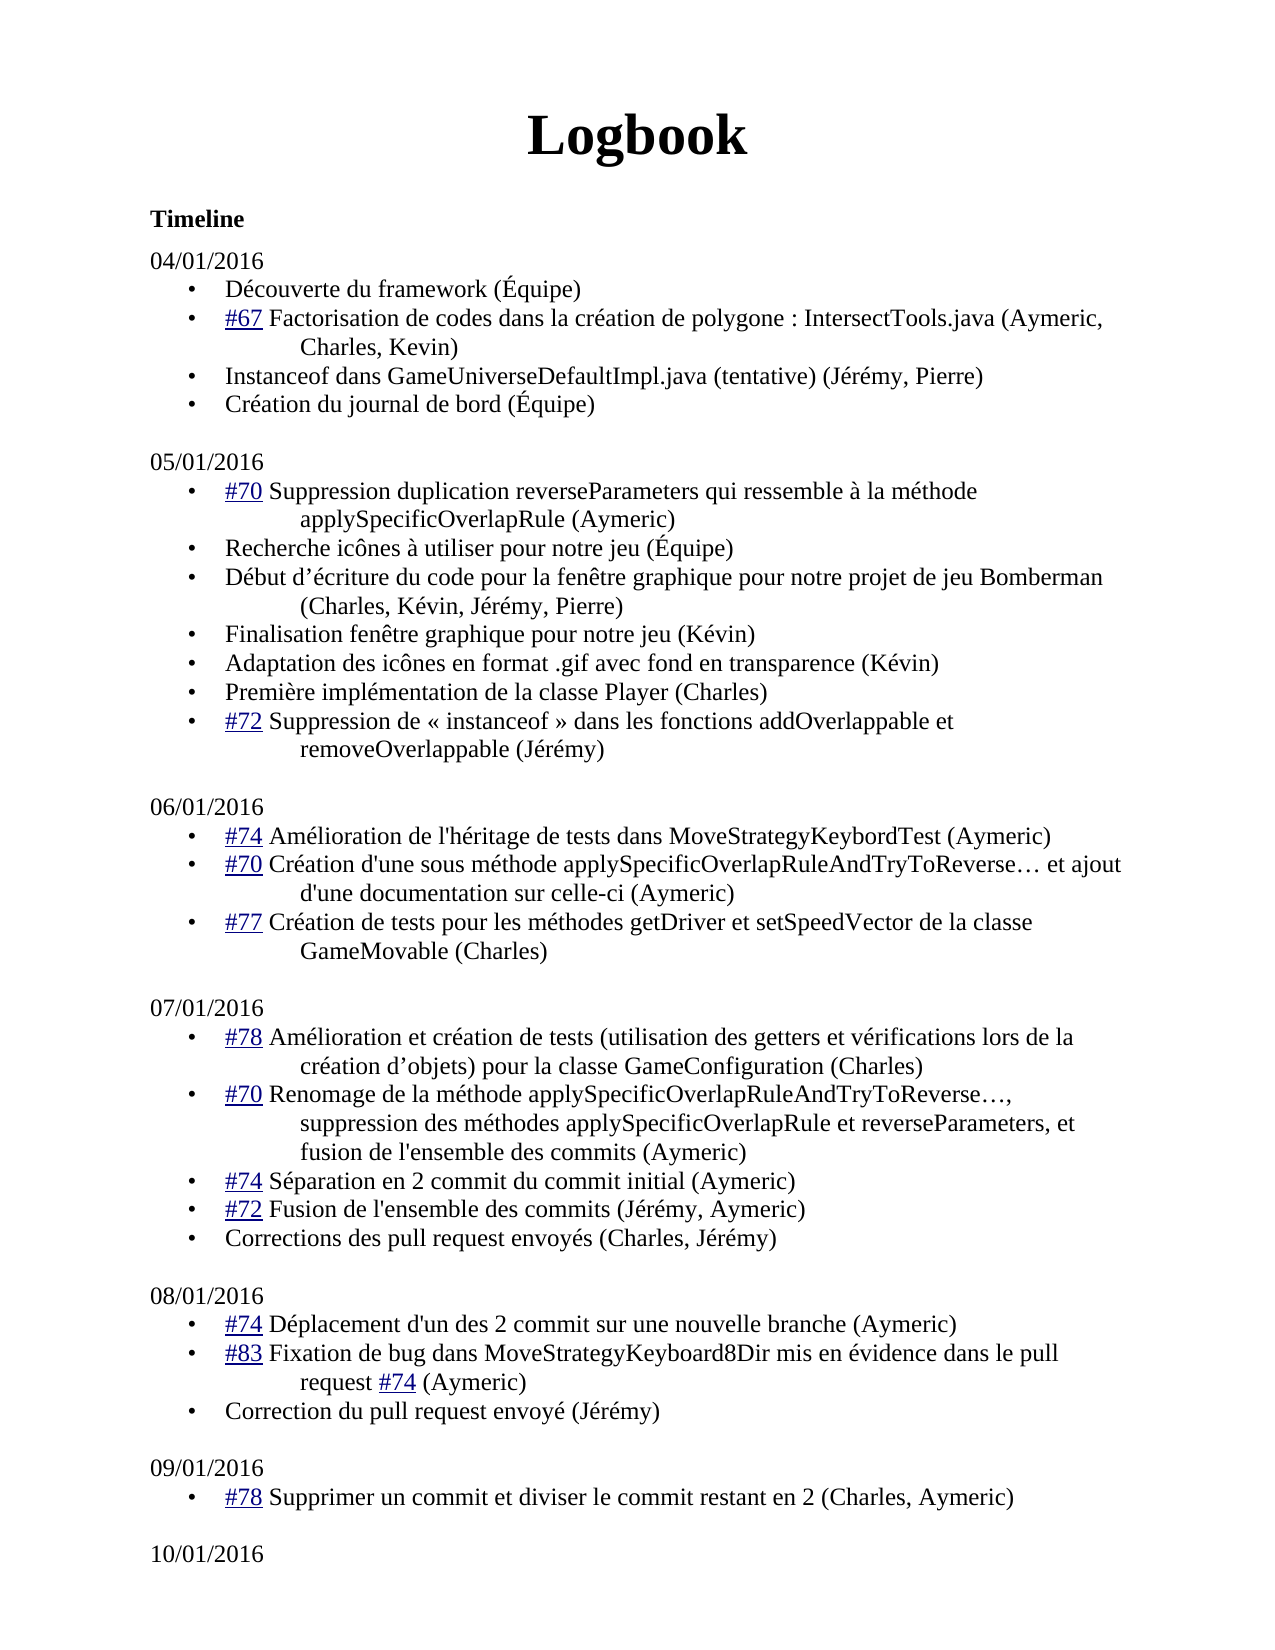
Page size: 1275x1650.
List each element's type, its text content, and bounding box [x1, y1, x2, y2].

list Création du journal de bord (Équipe) [187, 389, 1125, 418]
list Première implémentation de la classe Player (Charles) [187, 677, 1125, 706]
list Début d’écriture du code pour la fenêtre graphique pour notre projet de jeu Bomberman (Charles, Kévin, Jérémy, Pierre) [187, 562, 1125, 619]
text 06/01/2016 [150, 792, 1125, 821]
list #70 Création d'une sous méthode applySpecificOverlapRuleAndTryToReverse… et ajout d'une documentation sur celle-ci (Aymeric) [187, 849, 1125, 907]
list Recherche icônes à utiliser pour notre jeu (Équipe) [187, 533, 1125, 562]
text Timeline [150, 204, 1125, 233]
text 05/01/2016 [150, 447, 1125, 476]
list #67 Factorisation de codes dans la création de polygone : IntersectTools.java (Aymeric, Charles, Kevin) [187, 303, 1125, 361]
list #72 Fusion de l'ensemble des commits (Jérémy, Aymeric) [187, 1194, 1125, 1223]
list #72 Suppression de « instanceof » dans les fonctions addOverlappable et removeOverlappable (Jérémy) [187, 706, 1125, 763]
list Instanceof dans GameUniverseDefaultImpl.java (tentative) (Jérémy, Pierre) [187, 361, 1125, 389]
list Découverte du framework (Équipe) [187, 274, 1125, 303]
list Adaptation des icônes en format .gif avec fond en transparence (Kévin) [187, 648, 1125, 677]
text 07/01/2016 [150, 993, 1125, 1022]
text 04/01/2016 [150, 246, 1125, 274]
list Finalisation fenêtre graphique pour notre jeu (Kévin) [187, 619, 1125, 648]
text 08/01/2016 [150, 1281, 1125, 1309]
list #74 Amélioration de l'héritage de tests dans MoveStrategyKeybordTest (Aymeric) [187, 821, 1125, 849]
list #74 Déplacement d'un des 2 commit sur une nouvelle branche (Aymeric) [187, 1309, 1125, 1338]
list #77 Création de tests pour les méthodes getDriver et setSpeedVector de la classe GameMovable (Charles) [187, 907, 1125, 964]
text 10/01/2016 [150, 1539, 1125, 1568]
list #78 Amélioration et création de tests (utilisation des getters et vérifications lors de la création d’objets) pour la classe GameConfiguration (Charles) [187, 1022, 1125, 1079]
text 09/01/2016 [150, 1453, 1125, 1482]
list #70 Suppression duplication reverseParameters qui ressemble à la méthode applySpecificOverlapRule (Aymeric) [187, 476, 1125, 533]
list Corrections des pull request envoyés (Charles, Jérémy) [187, 1223, 1125, 1252]
list Correction du pull request envoyé (Jérémy) [187, 1396, 1125, 1424]
list #74 Séparation en 2 commit du commit initial (Aymeric) [187, 1166, 1125, 1194]
list #78 Supprimer un commit et diviser le commit restant en 2 (Charles, Aymeric) [187, 1482, 1125, 1511]
text Logbook [150, 100, 1125, 167]
list #70 Renomage de la méthode applySpecificOverlapRuleAndTryToReverse…, suppression des méthodes applySpecificOverlapRule et reverseParameters, et fusion de l'ensemble des commits (Aymeric) [187, 1079, 1125, 1166]
list #83 Fixation de bug dans MoveStrategyKeyboard8Dir mis en évidence dans le pull request #74 (Aymeric) [187, 1338, 1125, 1396]
